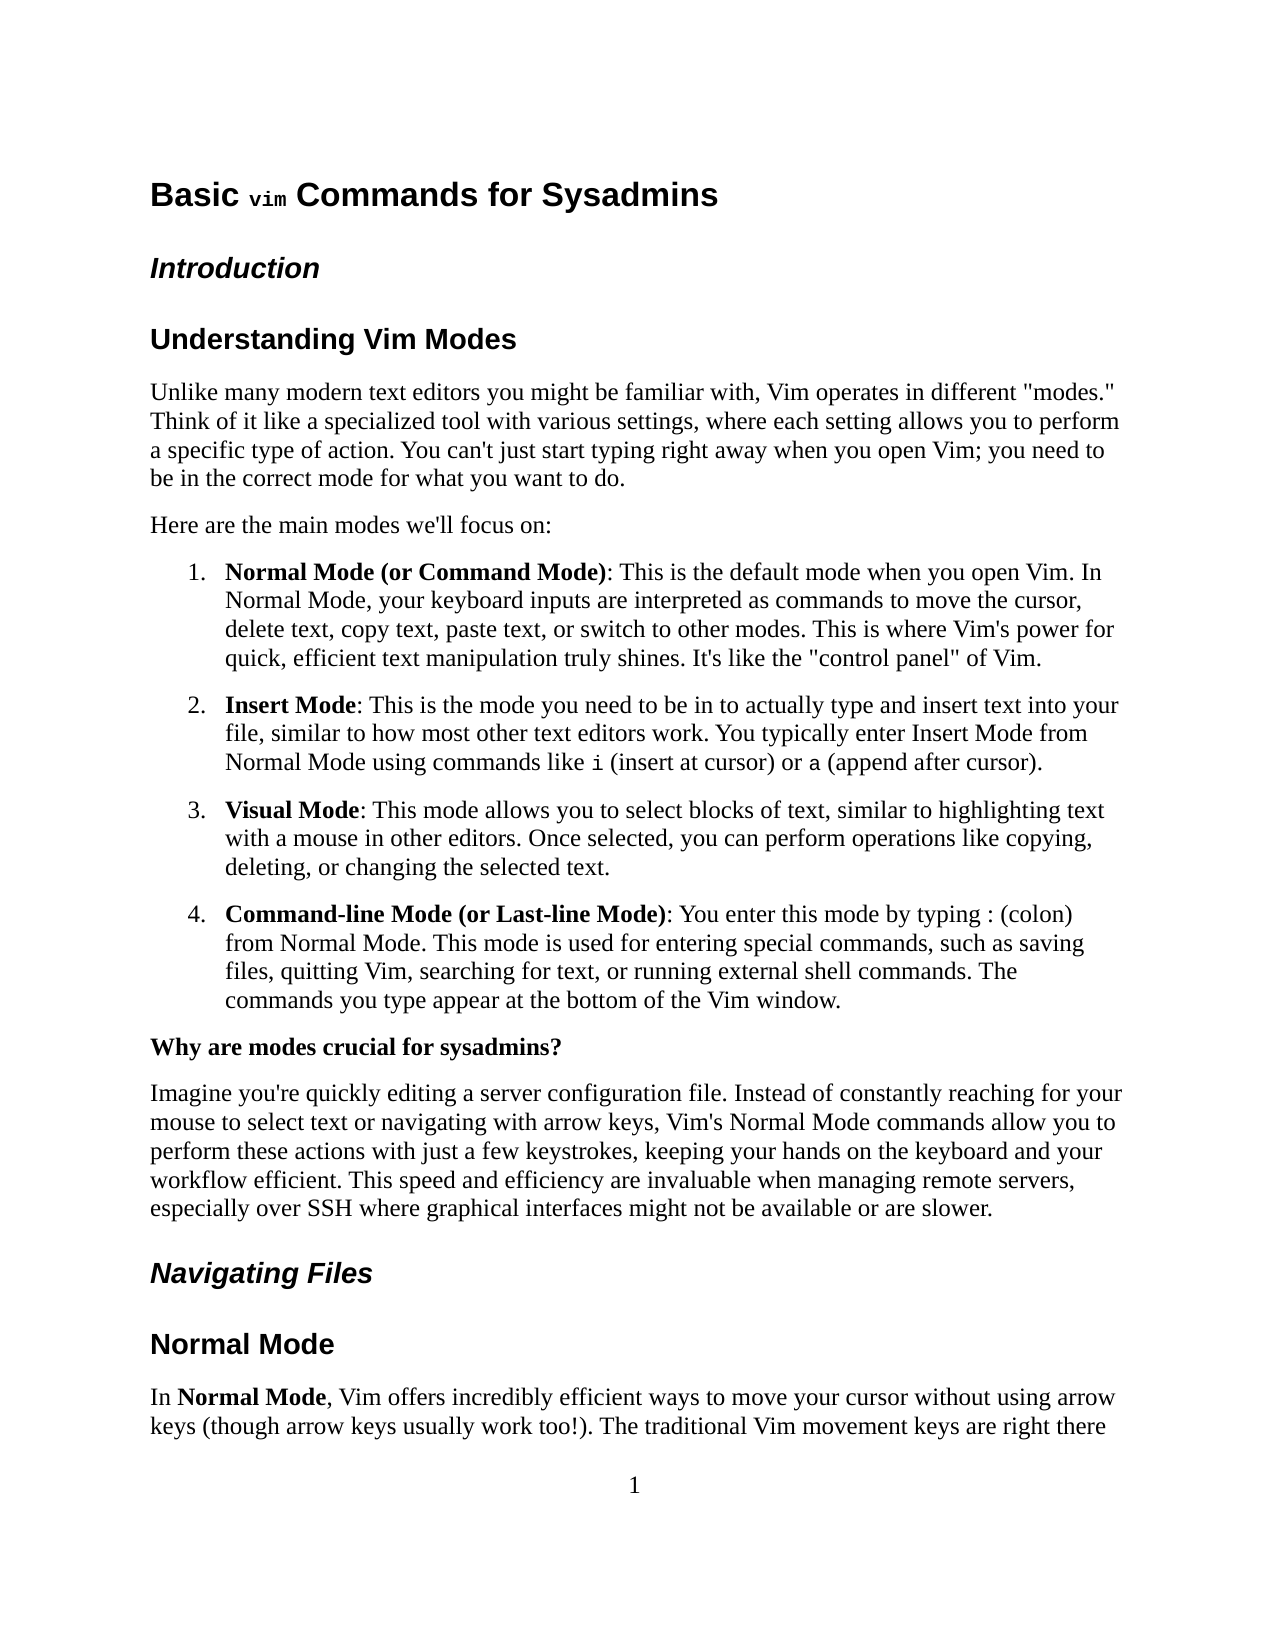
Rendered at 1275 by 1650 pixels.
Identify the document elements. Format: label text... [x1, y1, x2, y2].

text Here are the main modes we'll focus on: [150, 510, 1125, 539]
text In Normal Mode, Vim offers incredibly efficient ways to move your cursor without using arrow keys (though arrow keys usually work too!). The traditional Vim movement keys are right there [150, 1382, 1125, 1440]
text Imagine you're quickly editing a server configuration file. Instead of constantly reaching for your mouse to select text or navigating with arrow keys, Vim's Normal Mode commands allow you to perform these actions with just a few keystrokes, keeping your hands on the keyboard and your workflow efficient. This speed and efficiency are invaluable when managing remote servers, especially over SSH where graphical interfaces might not be available or are slower. [150, 1078, 1125, 1222]
subtitle Understanding Vim Modes [150, 322, 1125, 356]
list Visual Mode: This mode allows you to select blocks of text, similar to highlighting text with a mouse in other editors. Once selected, you can perform operations like copying, deleting, or changing the selected text. [187, 795, 1125, 881]
subtitle Navigating Files [150, 1256, 1125, 1290]
list Normal Mode (or Command Mode): This is the default mode when you open Vim. In Normal Mode, your keyboard inputs are interpreted as commands to move the cursor, delete text, copy text, paste text, or switch to other modes. This is where Vim's power for quick, efficient text manipulation truly shines. It's like the "control panel" of Vim. [187, 557, 1125, 672]
text Unlike many modern text editors you might be familiar with, Vim operates in different "modes." Think of it like a specialized tool with various settings, where each setting allows you to perform a specific type of action. You can't just start typing right away when you open Vim; you need to be in the correct mode for what you want to do. [150, 377, 1125, 492]
text Why are modes crucial for sysadmins? [150, 1032, 1125, 1061]
list Insert Mode: This is the mode you need to be in to actually type and insert text into your file, similar to how most other text editors work. You typically enter Insert Mode from Normal Mode using commands like i (insert at cursor) or a (append after cursor). [187, 690, 1125, 777]
subtitle Introduction [150, 251, 1125, 285]
list Command-line Mode (or Last-line Mode): You enter this mode by typing : (colon) from Normal Mode. This mode is used for entering special commands, such as saving files, quitting Vim, searching for text, or running external shell commands. The commands you type appear at the bottom of the Vim window. [187, 899, 1125, 1014]
subtitle Normal Mode [150, 1327, 1125, 1361]
subtitle Basic vim Commands for Sysadmins [150, 175, 1125, 214]
